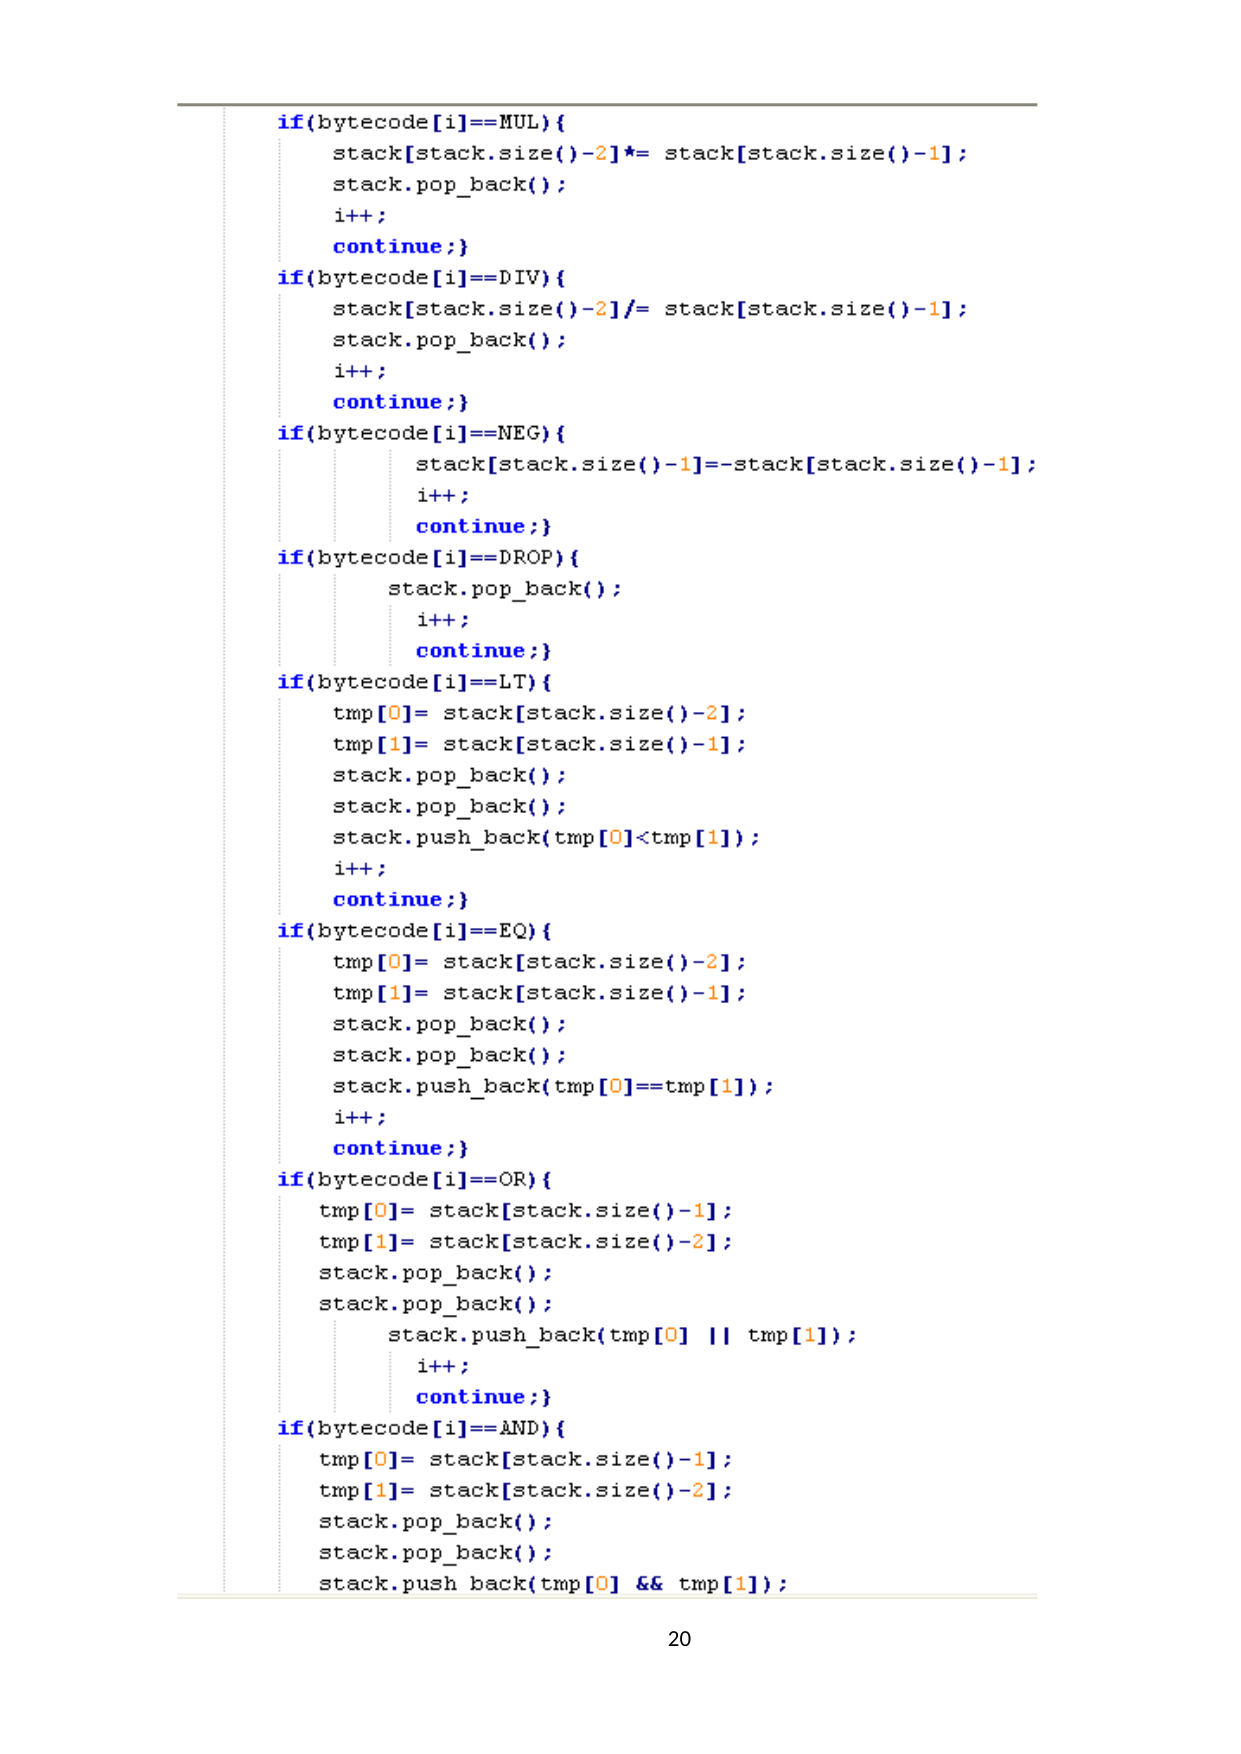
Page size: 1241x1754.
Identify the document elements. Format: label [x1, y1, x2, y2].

picture [177, 103, 1038, 1599]
